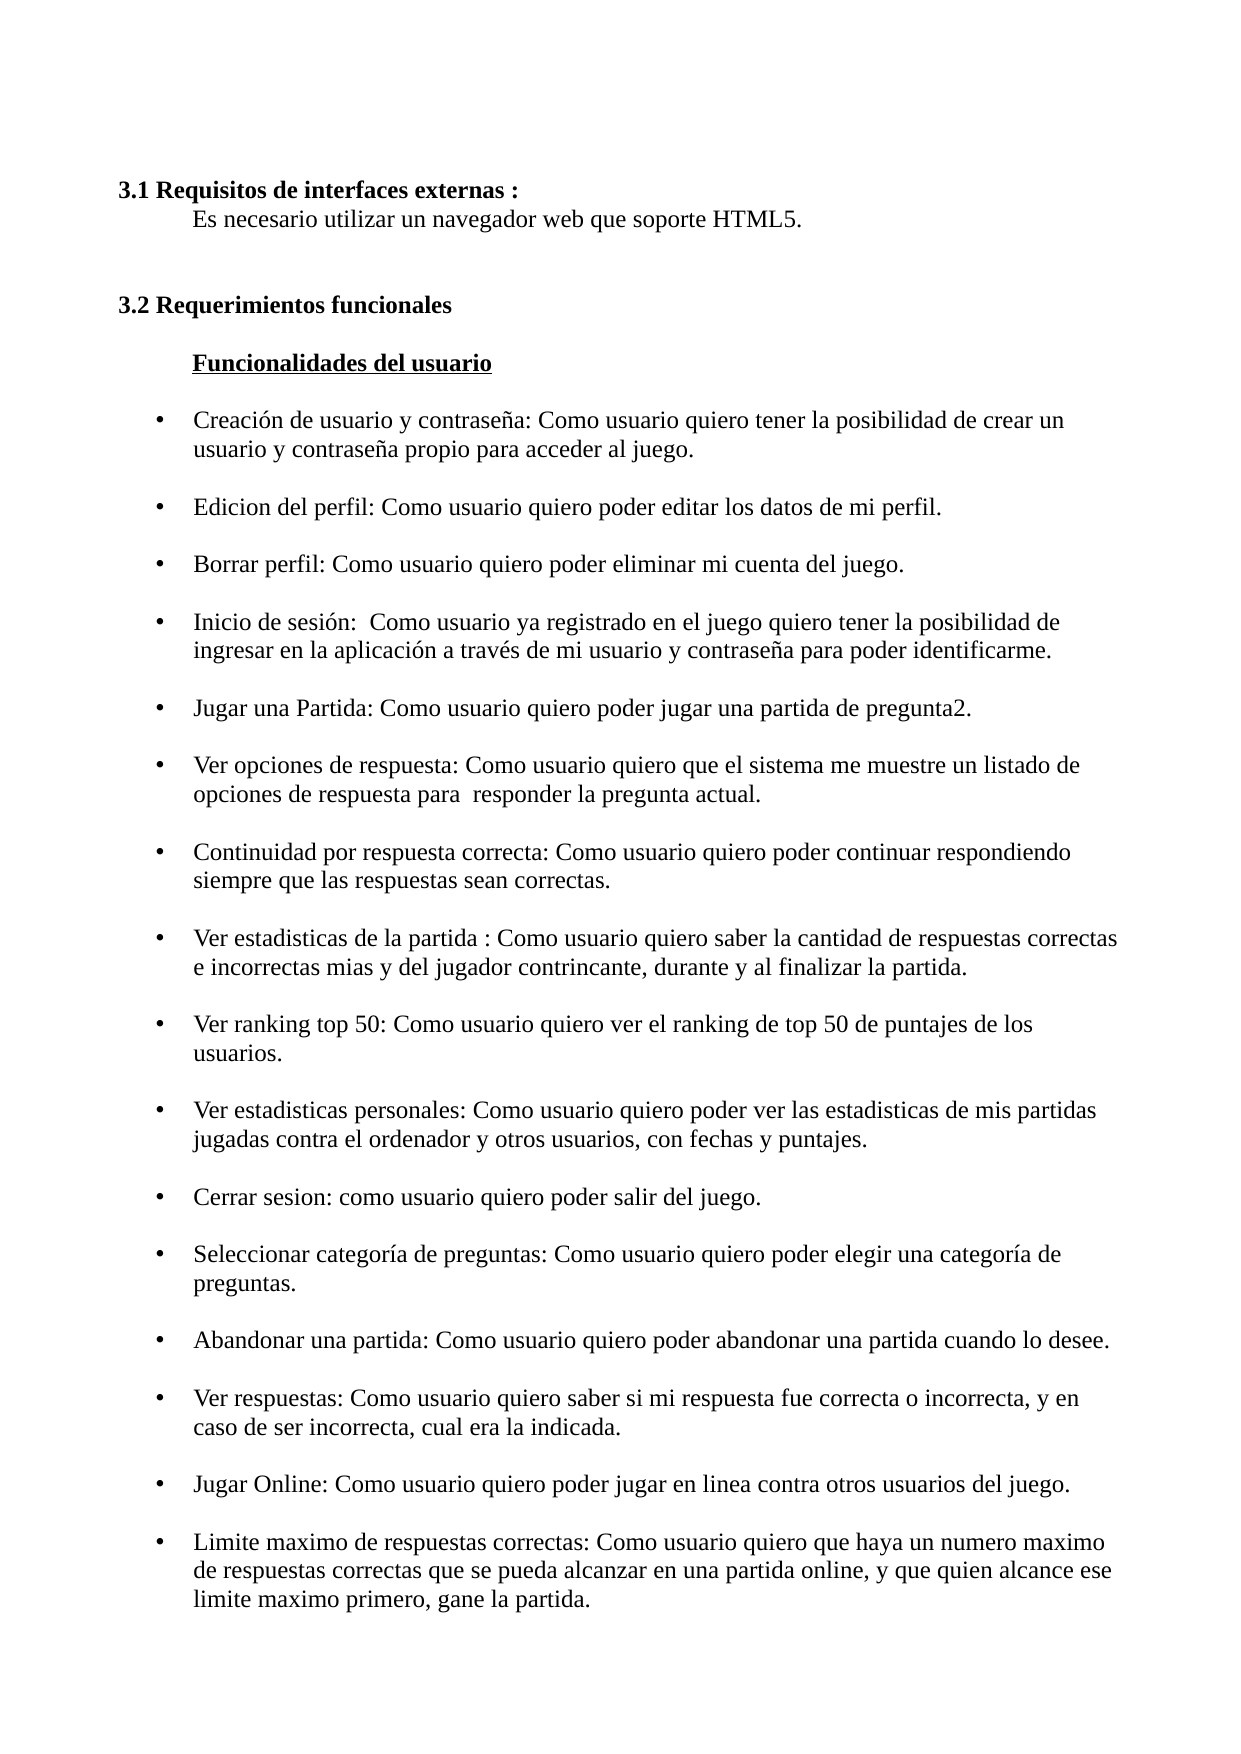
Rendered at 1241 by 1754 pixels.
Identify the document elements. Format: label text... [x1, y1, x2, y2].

list Ver ranking top 50: Como usuario quiero ver el ranking de top 50 de puntajes de los usuarios. [156, 1009, 1122, 1067]
list Inicio de sesión: Como usuario ya registrado en el juego quiero tener la posibilidad de ingresar en la aplicación a través de mi usuario y contraseña para poder identificarme. [156, 607, 1122, 664]
list Ver opciones de respuesta: Como usuario quiero que el sistema me muestre un listado de opciones de respuesta para responder la pregunta actual. [156, 751, 1122, 808]
list Creación de usuario y contraseña: Como usuario quiero tener la posibilidad de crear un usuario y contraseña propio para acceder al juego. [156, 406, 1122, 463]
list Limite maximo de respuestas correctas: Como usuario quiero que haya un numero maximo de respuestas correctas que se pueda alcanzar en una partida online, y que quien alcance ese limite maximo primero, gane la partida. [156, 1527, 1122, 1613]
list Edicion del perfil: Como usuario quiero poder editar los datos de mi perfil. [156, 492, 1122, 521]
list Borrar perfil: Como usuario quiero poder eliminar mi cuenta del juego. [156, 549, 1122, 578]
list Jugar una Partida: Como usuario quiero poder jugar una partida de pregunta2. [156, 693, 1122, 722]
list Ver estadisticas personales: Como usuario quiero poder ver las estadisticas de mis partidas jugadas contra el ordenador y otros usuarios, con fechas y puntajes. [156, 1096, 1122, 1153]
list Seleccionar categoría de preguntas: Como usuario quiero poder elegir una categoría de preguntas. [156, 1239, 1122, 1297]
list Ver respuestas: Como usuario quiero saber si mi respuesta fue correcta o incorrecta, y en caso de ser incorrecta, cual era la indicada. [156, 1383, 1122, 1441]
text 3.2 Requerimientos funcionales [118, 291, 1122, 319]
list Continuidad por respuesta correcta: Como usuario quiero poder continuar respondiendo siempre que las respuestas sean correctas. [156, 837, 1122, 894]
list Ver estadisticas de la partida : Como usuario quiero saber la cantidad de respuestas correctas e incorrectas mias y del jugador contrincante, durante y al finalizar la partida. [156, 923, 1122, 981]
list Cerrar sesion: como usuario quiero poder salir del juego. [156, 1182, 1122, 1211]
text Funcionalidades del usuario [118, 348, 1122, 377]
list Abandonar una partida: Como usuario quiero poder abandonar una partida cuando lo desee. [156, 1326, 1122, 1354]
text 3.1 Requisitos de interfaces externas : [118, 176, 1122, 204]
list Jugar Online: Como usuario quiero poder jugar en linea contra otros usuarios del juego. [156, 1469, 1122, 1498]
text Es necesario utilizar un navegador web que soporte HTML5. [118, 204, 1122, 233]
